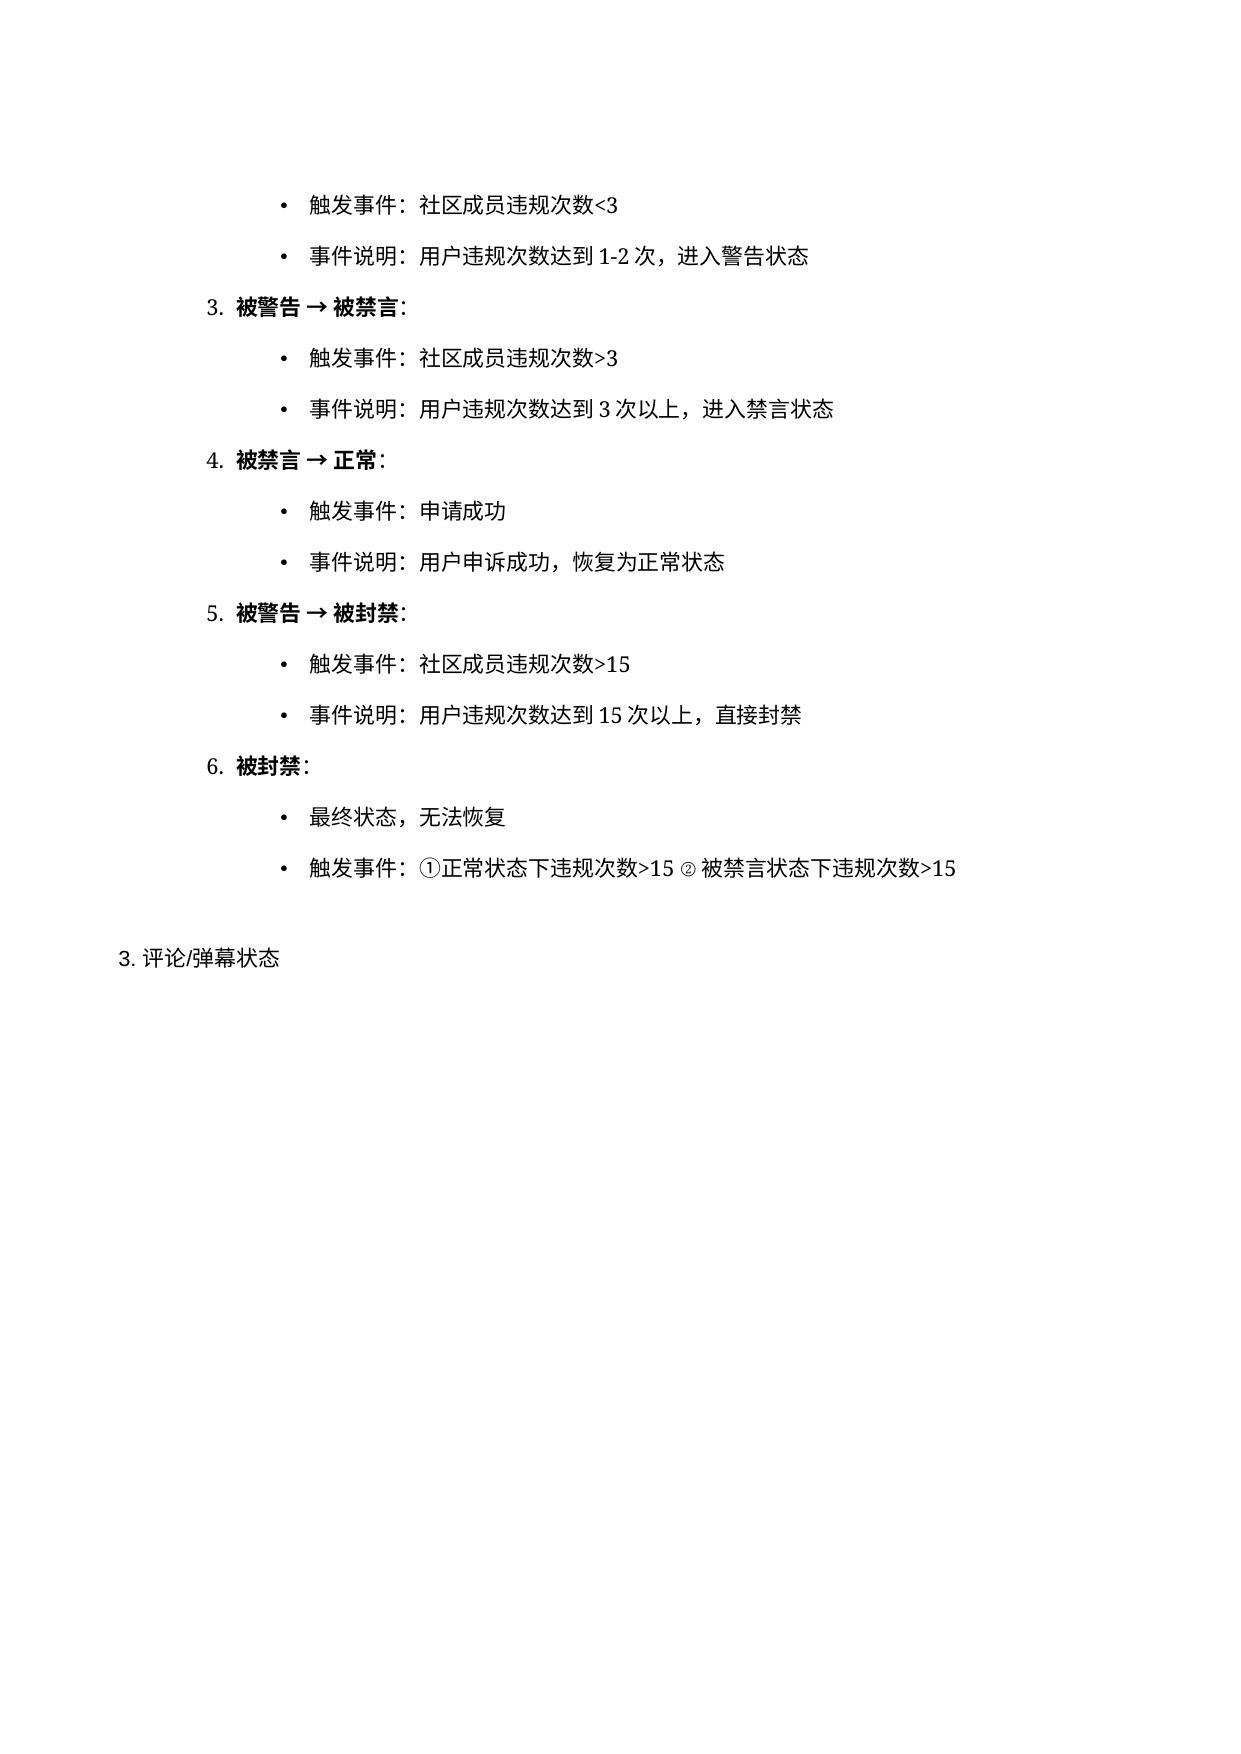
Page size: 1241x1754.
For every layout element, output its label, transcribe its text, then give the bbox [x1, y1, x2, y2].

list 触发事件：申请成功 [236, 494, 1122, 526]
list 被警告 → 被禁言： [162, 290, 1122, 321]
list 被警告 → 被封禁： [162, 596, 1122, 627]
list 被封禁： [162, 749, 1122, 780]
list 最终状态，无法恢复 [236, 800, 1122, 831]
list 触发事件：①正常状态下违规次数>15 ②被禁言状态下违规次数>15 [236, 851, 1122, 882]
list 事件说明：用户违规次数达到15次以上，直接封禁 [236, 698, 1122, 729]
list 触发事件：社区成员违规次数>3 [236, 341, 1122, 372]
list 事件说明：用户申诉成功，恢复为正常状态 [236, 545, 1122, 576]
list 触发事件：社区成员违规次数>15 [236, 647, 1122, 678]
list 事件说明：用户违规次数达到1-2次，进入警告状态 [236, 239, 1122, 270]
list 被禁言 → 正常： [162, 443, 1122, 474]
list 触发事件：社区成员违规次数<3 [236, 188, 1122, 219]
list 事件说明：用户违规次数达到3次以上，进入禁言状态 [236, 392, 1122, 423]
subtitle 评论/弹幕状态 [118, 941, 1122, 973]
